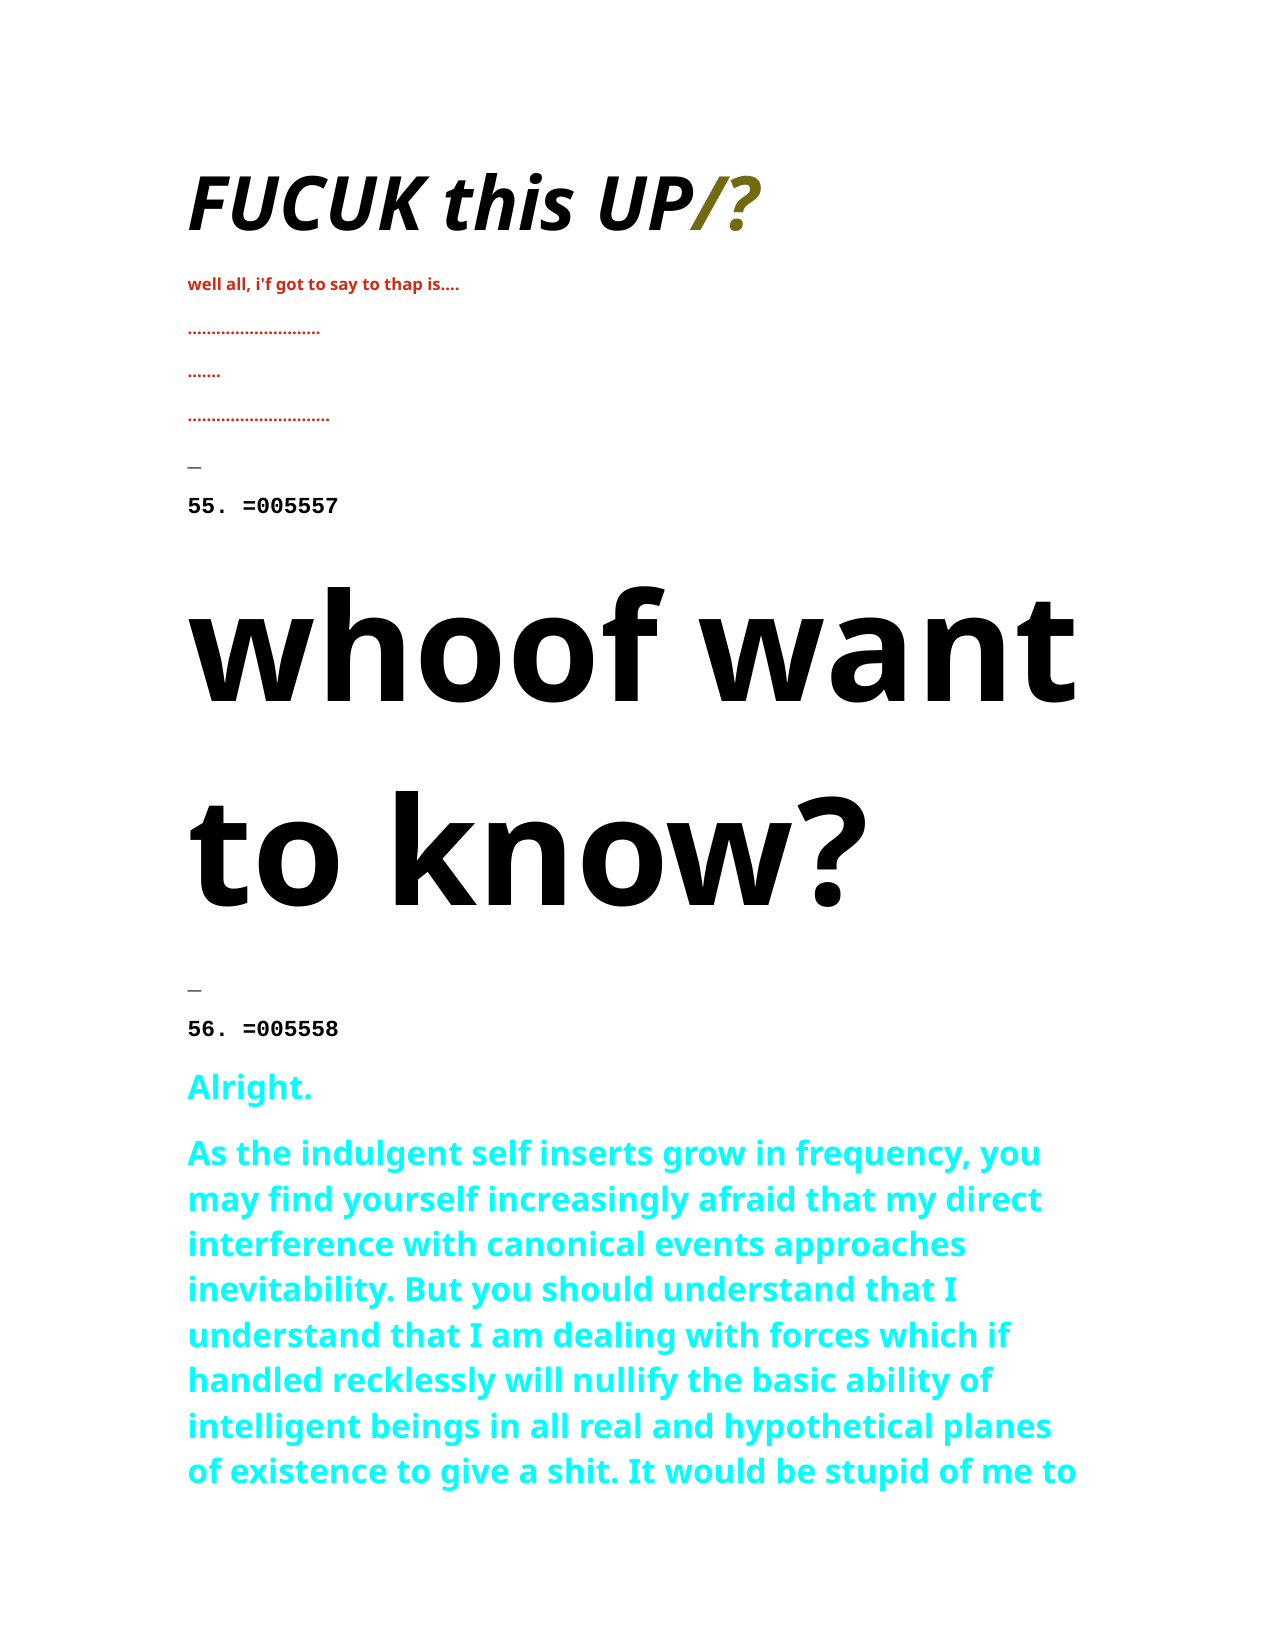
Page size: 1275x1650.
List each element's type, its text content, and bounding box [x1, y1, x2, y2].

text _ [187, 970, 1087, 996]
text 55. =005557 [187, 494, 1087, 520]
text ............................ [187, 317, 1087, 339]
text 56. =005558 [187, 1017, 1087, 1043]
text .............................. [187, 404, 1087, 426]
text FUCUK this UP/? [187, 150, 1087, 252]
text _ [187, 447, 1087, 473]
text whoof want to know? [187, 541, 1087, 949]
text ....... [187, 360, 1087, 383]
text well all, i'f got to say to thap is.... [187, 273, 1087, 296]
text As the indulgent self inserts grow in frequency, you may find yourself increasingly afraid that my direct interference with canonical events approaches inevitability. But you should understand that I understand that I am dealing with forces which if handled recklessly will nullify the basic ability of intelligent beings in all real and hypothetical planes of existence to give a shit. It would be stupid of me to [187, 1130, 1087, 1493]
text Alright. [187, 1064, 1087, 1109]
